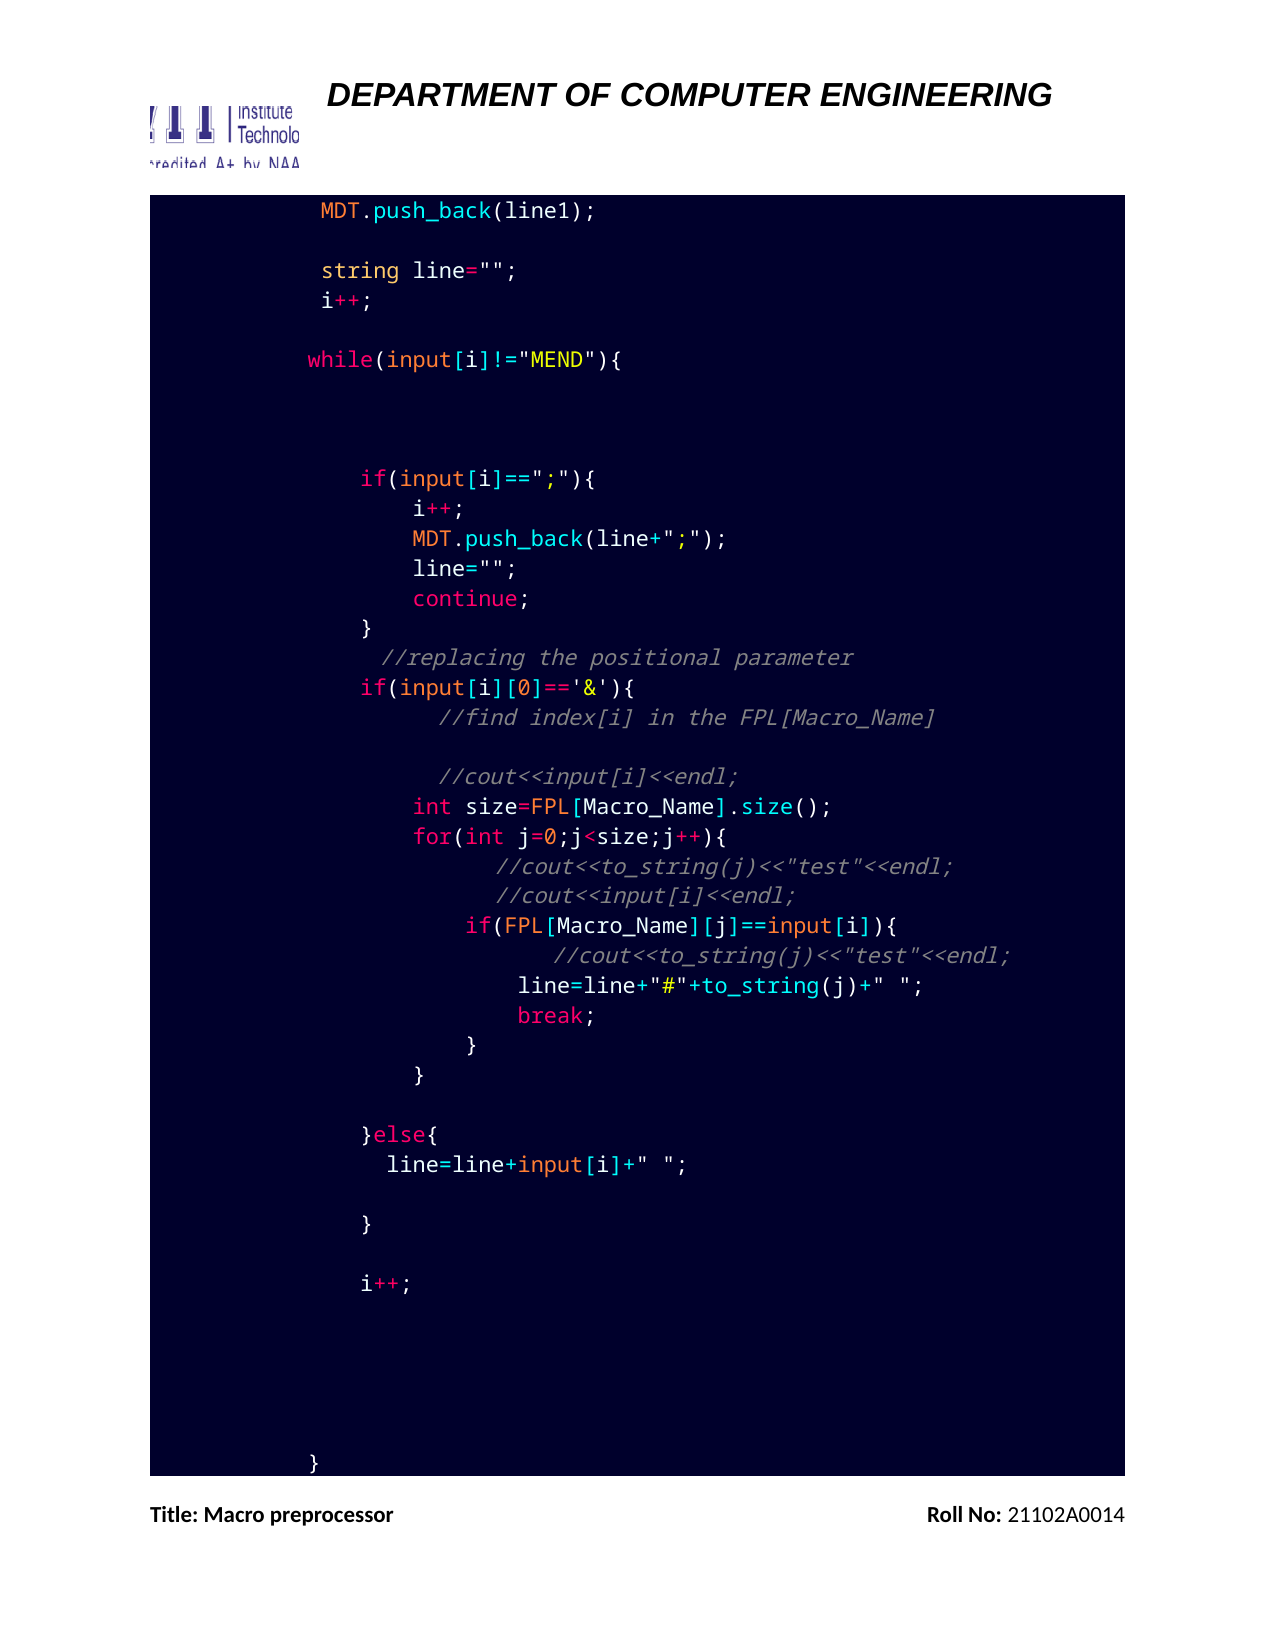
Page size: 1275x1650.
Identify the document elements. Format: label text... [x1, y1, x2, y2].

text for(int j=0;j<size;j++){ [150, 821, 1125, 851]
text //find index[i] in the FPL[Macro_Name] [150, 702, 1125, 731]
text if(FPL[Macro_Name][j]==input[i]){ [150, 910, 1125, 940]
text } [150, 1208, 1125, 1238]
text MDT.push_back(line+";"); [150, 523, 1125, 553]
text } [150, 1446, 1125, 1476]
text string line=""; [150, 255, 1125, 284]
text line=line+"#"+to_string(j)+" "; [150, 970, 1125, 999]
text i++; [150, 1268, 1125, 1297]
text line=line+input[i]+" "; [150, 1148, 1125, 1178]
text //cout<<input[i]<<endl; [150, 880, 1125, 910]
text int size=FPL[Macro_Name].size(); [150, 791, 1125, 821]
text if(input[i][0]=='&'){ [150, 672, 1125, 702]
text //cout<<to_string(j)<<"test"<<endl; [150, 851, 1125, 880]
text //cout<<input[i]<<endl; [150, 761, 1125, 791]
text line=""; [150, 553, 1125, 582]
text } [150, 612, 1125, 642]
text MDT.push_back(line1); [150, 195, 1125, 225]
text //cout<<to_string(j)<<"test"<<endl; [150, 940, 1125, 970]
text i++; [150, 493, 1125, 523]
text while(input[i]!="MEND"){ [150, 344, 1125, 374]
text continue; [150, 582, 1125, 612]
text break; [150, 999, 1125, 1029]
text if(input[i]==";"){ [150, 463, 1125, 493]
text } [150, 1059, 1125, 1089]
text } [150, 1029, 1125, 1059]
text //replacing the positional parameter [150, 642, 1125, 672]
text i++; [150, 284, 1125, 314]
text }else{ [150, 1119, 1125, 1148]
